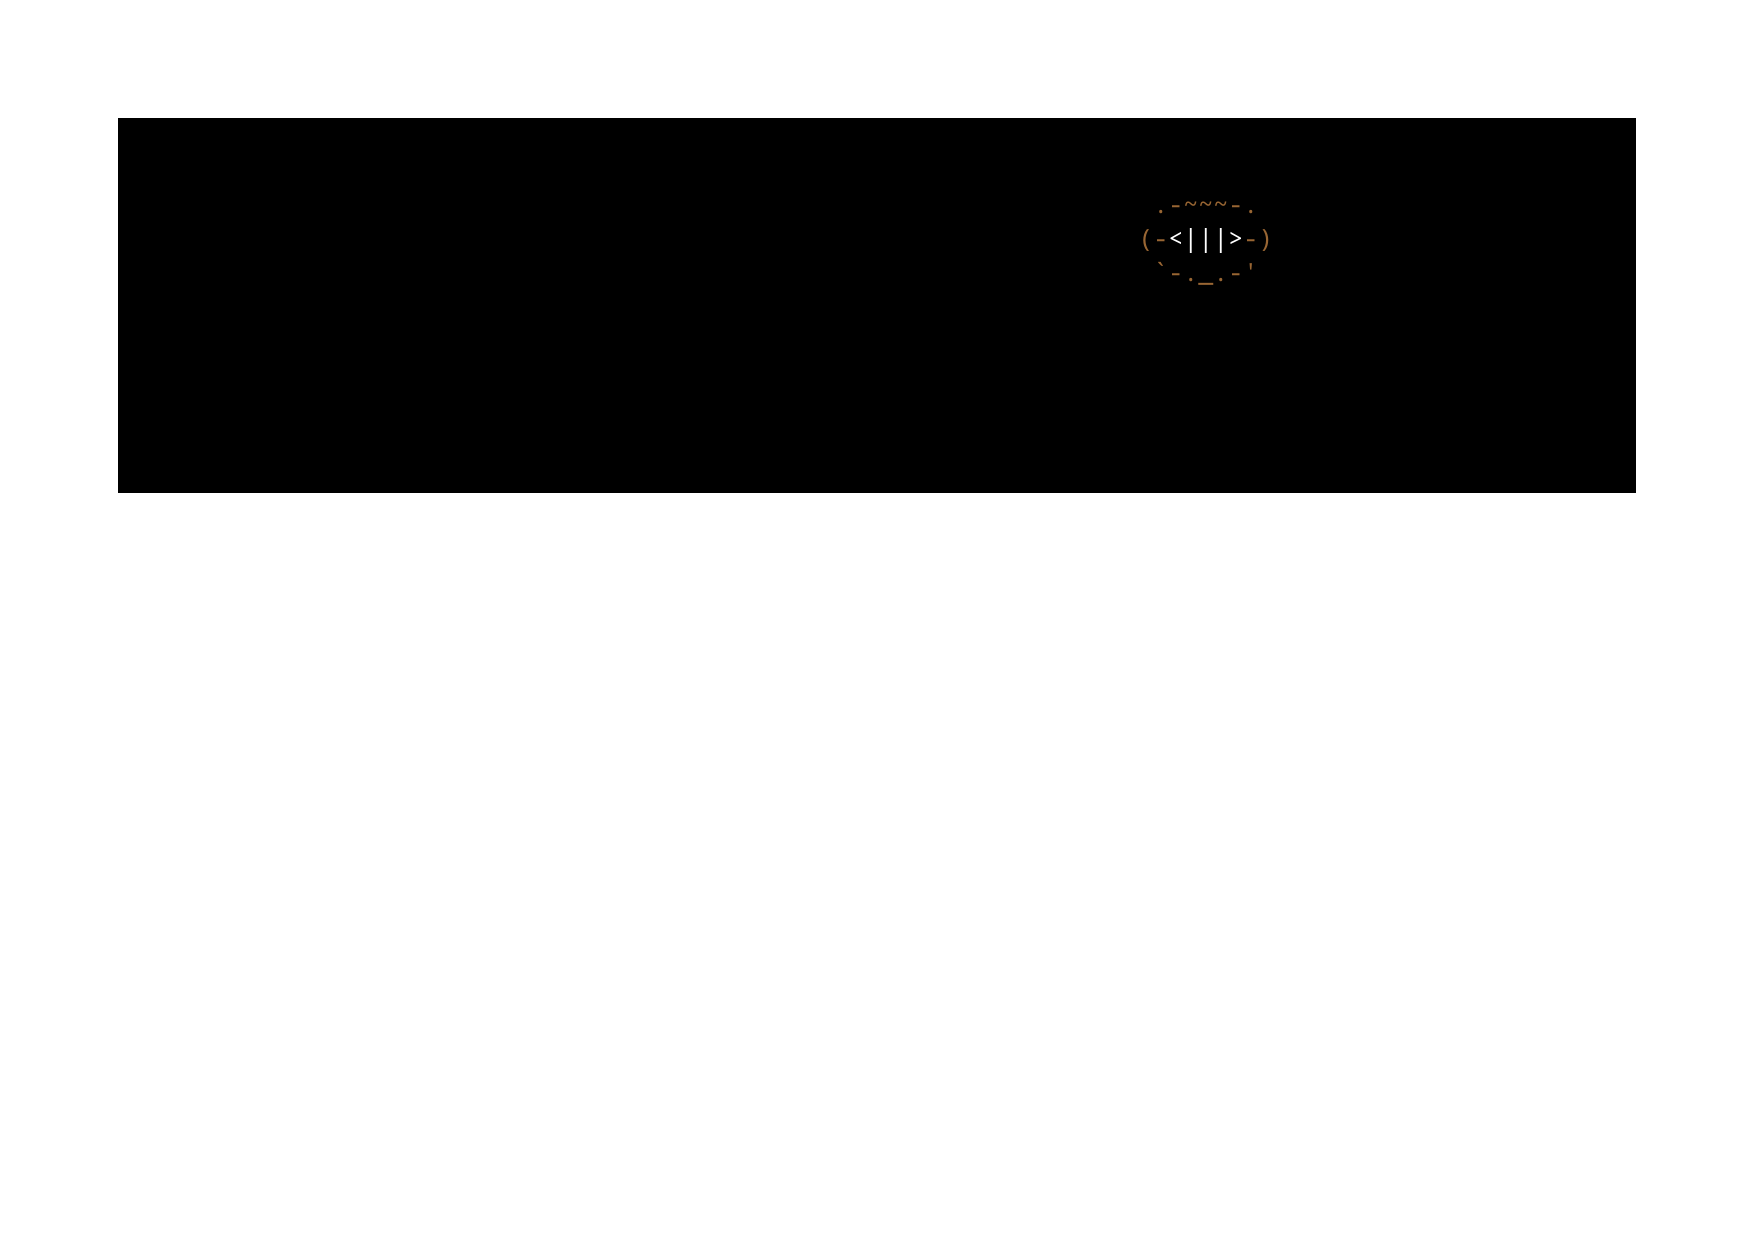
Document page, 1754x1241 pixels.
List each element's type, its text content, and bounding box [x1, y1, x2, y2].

text `-._.-' [118, 254, 1636, 288]
text .-~~~-. [118, 186, 1636, 220]
text (-<|||>-) [118, 220, 1636, 254]
